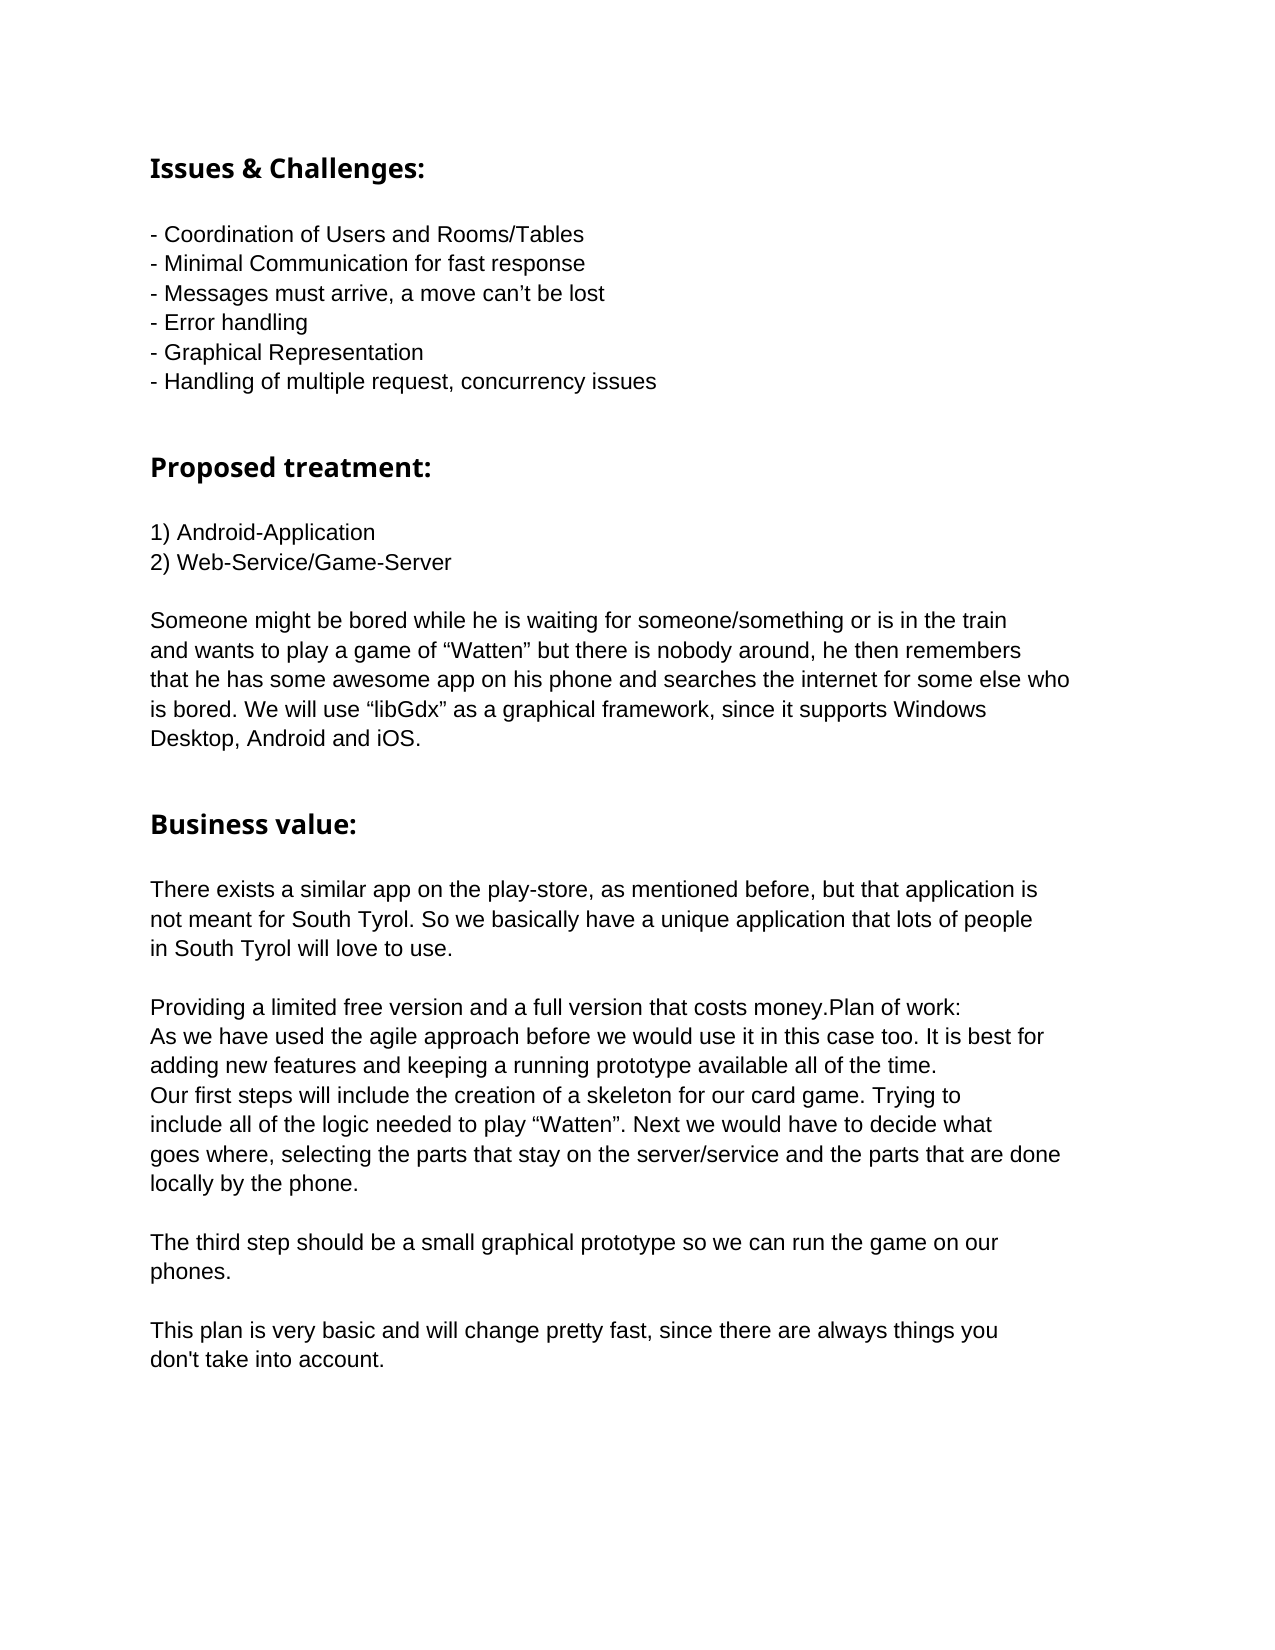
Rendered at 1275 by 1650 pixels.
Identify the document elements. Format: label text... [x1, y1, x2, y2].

text This plan is very basic and will change pretty fast, since there are always things you [150, 1318, 1125, 1343]
text is bored. We will use “libGdx” as a graphical framework, since it supports Windows [150, 696, 1125, 722]
text Providing a limited free version and a full version that costs money.Plan of work: [150, 994, 1125, 1020]
text in South Tyrol will love to use. [150, 936, 1125, 961]
subtitle Proposed treatment: [150, 448, 1125, 485]
text - Minimal Communication for fast response [150, 251, 1125, 277]
text Desktop, Android and iOS. [150, 726, 1125, 751]
text 2) Web-Service/Game-Server [150, 549, 1125, 575]
text adding new features and keeping a running prototype available all of the time. [150, 1053, 1125, 1079]
text Our first steps will include the creation of a skeleton for our card game. Trying to [150, 1083, 1125, 1108]
subtitle Business value: [150, 805, 1125, 842]
text not meant for South Tyrol. So we basically have a unique application that lots of people [150, 906, 1125, 932]
text Someone might be bored while he is waiting for someone/something or is in the train [150, 608, 1125, 634]
text There exists a similar app on the play-store, as mentioned before, but that application is [150, 877, 1125, 903]
text and wants to play a game of “Watten” but there is nobody around, he then remembers [150, 637, 1125, 663]
text goes where, selecting the parts that stay on the server/service and the parts that are done [150, 1141, 1125, 1167]
text - Messages must arrive, a move can’t be lost [150, 281, 1125, 306]
text don't take into account. [150, 1347, 1125, 1373]
text - Coordination of Users and Rooms/Tables [150, 222, 1125, 247]
text - Handling of multiple request, concurrency issues [150, 369, 1125, 394]
text that he has some awesome app on his phone and searches the internet for some else who [150, 667, 1125, 692]
text - Error handling [150, 310, 1125, 336]
text include all of the logic needed to play “Watten”. Next we would have to decide what [150, 1112, 1125, 1138]
text As we have used the agile approach before we would use it in this case too. It is best for [150, 1024, 1125, 1049]
text locally by the phone. [150, 1171, 1125, 1196]
text phones. [150, 1259, 1125, 1284]
text The third step should be a small graphical prototype so we can run the game on our [150, 1229, 1125, 1255]
text 1) Android-Application [150, 520, 1125, 546]
subtitle Issues & Challenges: [150, 150, 1125, 187]
text - Graphical Representation [150, 339, 1125, 365]
